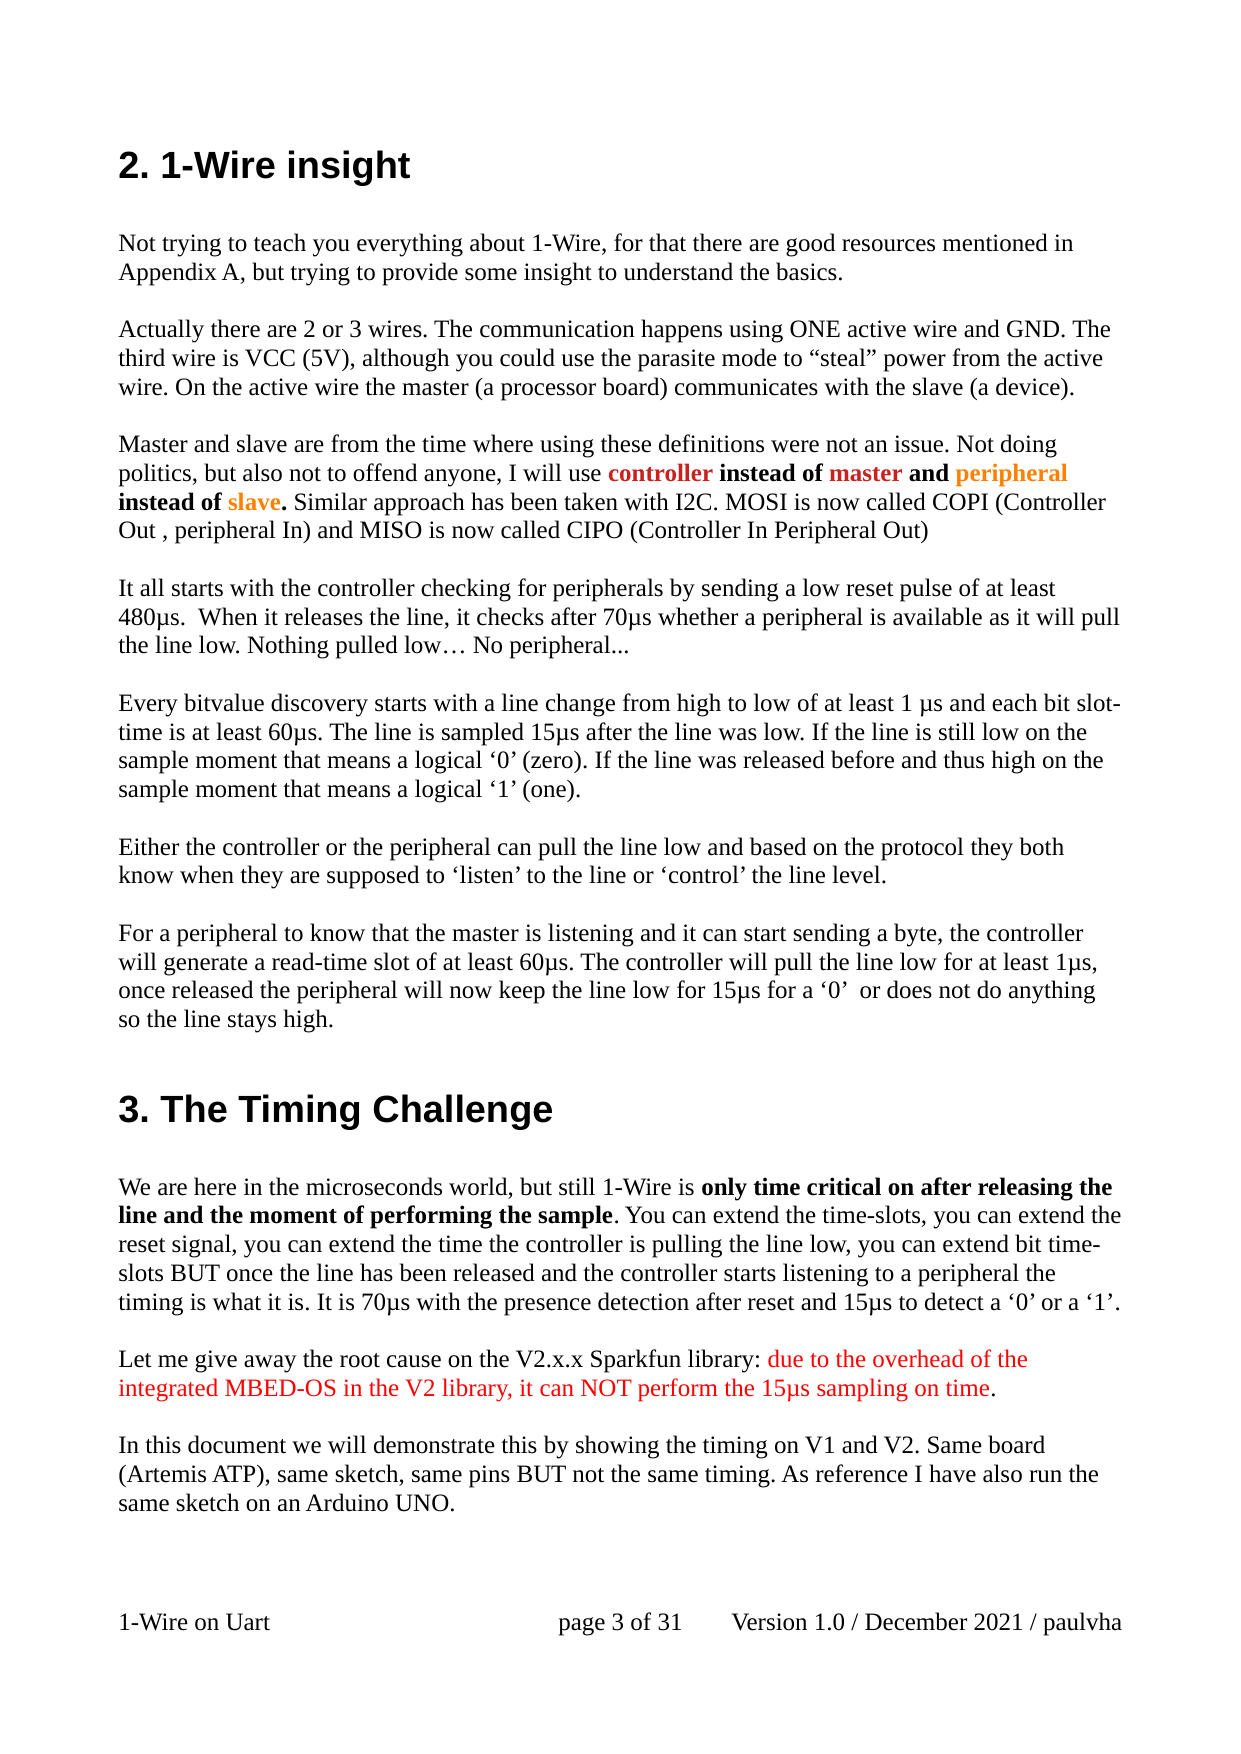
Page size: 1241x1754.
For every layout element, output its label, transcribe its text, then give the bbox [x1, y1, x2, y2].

text For a peripheral to know that the master is listening and it can start sending a byte, the controller will generate a read-time slot of at least 60µs. The controller will pull the line low for at least 1µs, once released the peripheral will now keep the line low for 15µs for a ‘0’ or does not do anything so the line stays high. [118, 918, 1122, 1033]
text In this document we will demonstrate this by showing the timing on V1 and V2. Same board (Artemis ATP), same sketch, same pins BUT not the same timing. As reference I have also run the same sketch on an Arduino UNO. [118, 1430, 1122, 1517]
text Either the controller or the peripheral can pull the line low and based on the protocol they both know when they are supposed to ‘listen’ to the line or ‘control’ the line level. [118, 832, 1122, 889]
subtitle 2. 1-Wire insight [118, 143, 1122, 187]
text We are here in the microseconds world, but still 1-Wire is only time critical on after releasing the line and the moment of performing the sample. You can extend the time-slots, you can extend the reset signal, you can extend the time the controller is pulling the line low, you can extend bit time-slots BUT once the line has been released and the controller starts listening to a peripheral the timing is what it is. It is 70µs with the presence detection after reset and 15µs to detect a ‘0’ or a ‘1’. [118, 1172, 1122, 1315]
text It all starts with the controller checking for peripherals by sending a low reset pulse of at least 480µs. When it releases the line, it checks after 70µs whether a peripheral is available as it will pull the line low. Nothing pulled low… No peripheral... [118, 573, 1122, 659]
text Master and slave are from the time where using these definitions were not an issue. Not doing politics, but also not to offend anyone, I will use controller instead of master and peripheral instead of slave. Similar approach has been taken with I2C. MOSI is now called COPI (Controller Out , peripheral In) and MISO is now called CIPO (Controller In Peripheral Out) [118, 429, 1122, 544]
text Not trying to teach you everything about 1-Wire, for that there are good resources mentioned in Appendix A, but trying to provide some insight to understand the basics. [118, 228, 1122, 286]
text Every bitvalue discovery starts with a line change from high to low of at least 1 µs and each bit slot-time is at least 60µs. The line is sampled 15µs after the line was low. If the line is still low on the sample moment that means a logical ‘0’ (zero). If the line was released before and thus high on the sample moment that means a logical ‘1’ (one). [118, 688, 1122, 803]
subtitle 3. The Timing Challenge [118, 1087, 1122, 1130]
text Let me give away the root cause on the V2.x.x Sparkfun library: due to the overhead of the integrated MBED-OS in the V2 library, it can NOT perform the 15µs sampling on time. [118, 1344, 1122, 1402]
text Actually there are 2 or 3 wires. The communication happens using ONE active wire and GND. The third wire is VCC (5V), although you could use the parasite mode to “steal” power from the active wire. On the active wire the master (a processor board) communicates with the slave (a device). [118, 314, 1122, 401]
